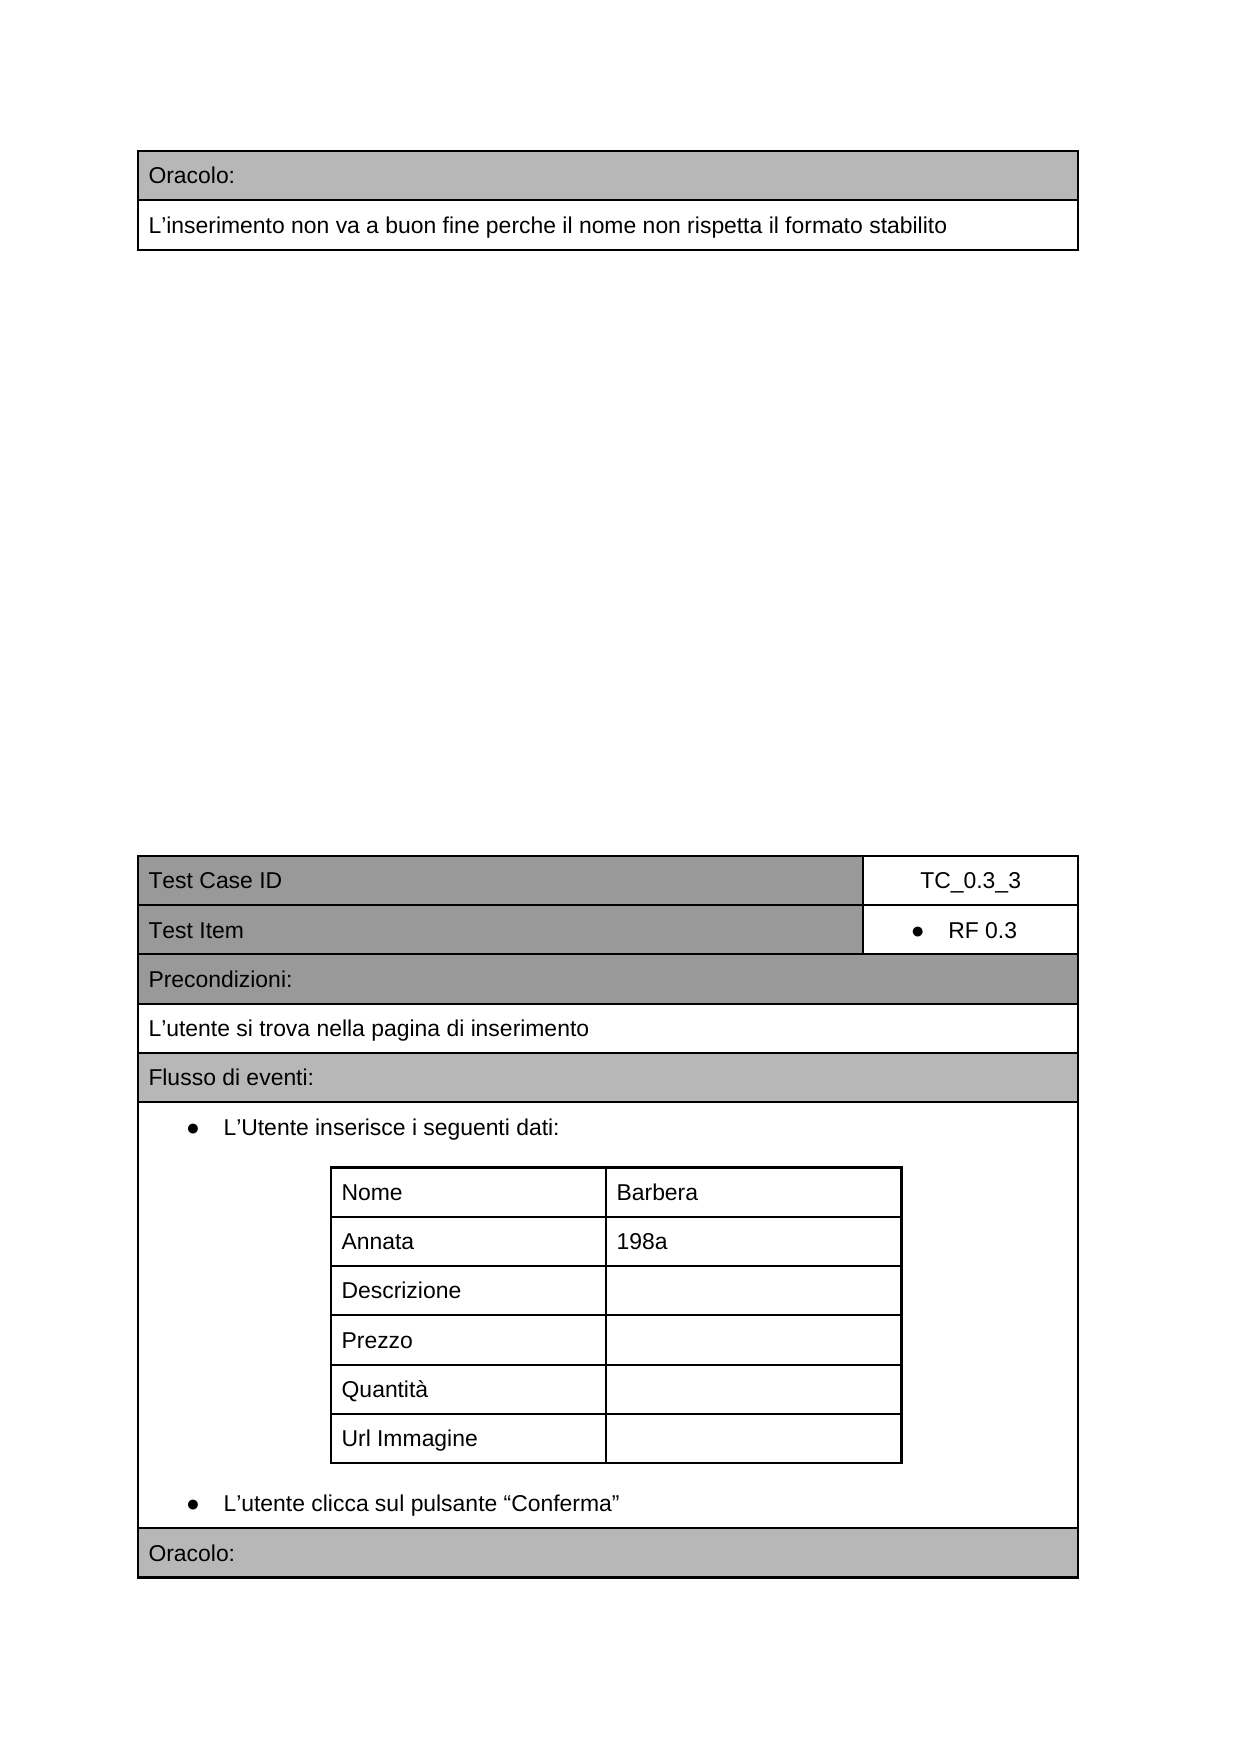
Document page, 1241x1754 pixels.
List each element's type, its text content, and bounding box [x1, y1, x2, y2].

table_cell Annata [332, 1218, 605, 1265]
table_cell 198a [607, 1218, 900, 1265]
table_cell L’inserimento non va a buon fine perche il nome non rispetta il formato stabilito [139, 201, 1077, 248]
table_cell Oracolo: [139, 1529, 1077, 1576]
table_cell Quantità [332, 1366, 605, 1413]
table_cell RF 0.3 [864, 906, 1077, 953]
table_cell Descrizione [332, 1267, 605, 1314]
table_cell L’utente si trova nella pagina di inserimento [139, 1005, 1077, 1052]
table_header Nome [332, 1169, 605, 1216]
table_cell [607, 1267, 900, 1314]
table_cell Precondizioni: [139, 955, 1077, 1003]
table_header Test Case ID [139, 857, 862, 904]
table_header Barbera [607, 1169, 900, 1216]
table_cell Oracolo: [139, 152, 1077, 199]
table_cell L’Utente inserisce i seguenti dati: L’utente clicca sul pulsante “Conferma” [139, 1103, 1077, 1527]
table_cell Flusso di eventi: [139, 1054, 1077, 1101]
table_cell Url Immagine [332, 1415, 605, 1462]
table_cell Test Item [139, 906, 862, 953]
table_cell Prezzo [332, 1316, 605, 1363]
table_cell [607, 1316, 900, 1363]
table_cell [607, 1415, 900, 1462]
table_header TC_0.3_3 [864, 857, 1077, 904]
table_cell [607, 1366, 900, 1413]
